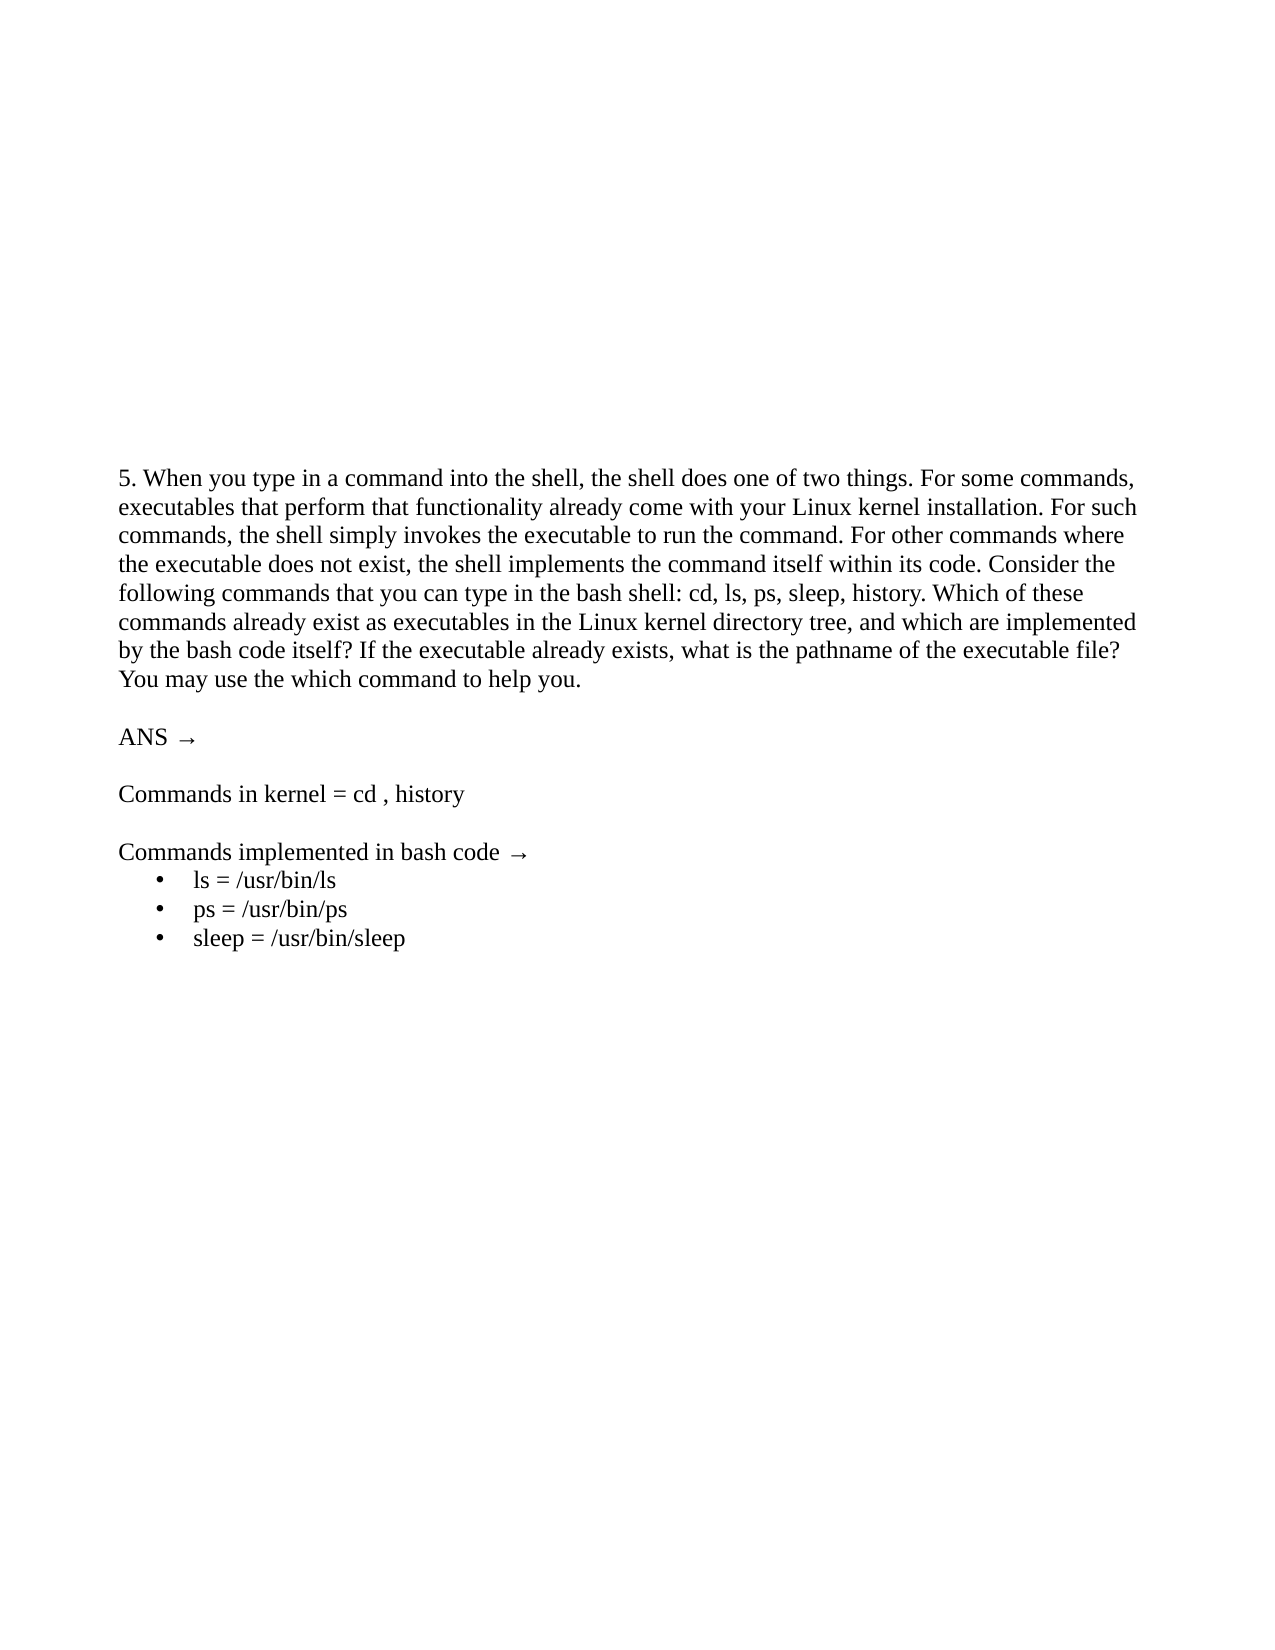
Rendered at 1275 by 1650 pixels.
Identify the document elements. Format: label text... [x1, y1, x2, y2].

text Commands in kernel = cd , history [118, 779, 1157, 808]
list ls = /usr/bin/ls [156, 866, 1157, 894]
list ps = /usr/bin/ps [156, 894, 1157, 923]
text ANS → [118, 722, 1157, 751]
text Commands implemented in bash code → [118, 837, 1157, 866]
list sleep = /usr/bin/sleep [156, 923, 1157, 952]
text 5. When you type in a command into the shell, the shell does one of two things. For some commands, executables that perform that functionality already come with your Linux kernel installation. For such commands, the shell simply invokes the executable to run the command. For other commands where the executable does not exist, the shell implements the command itself within its code. Consider the following commands that you can type in the bash shell: cd, ls, ps, sleep, history. Which of these commands already exist as executables in the Linux kernel directory tree, and which are implemented by the bash code itself? If the executable already exists, what is the pathname of the executable file? You may use the which command to help you. [118, 463, 1157, 693]
